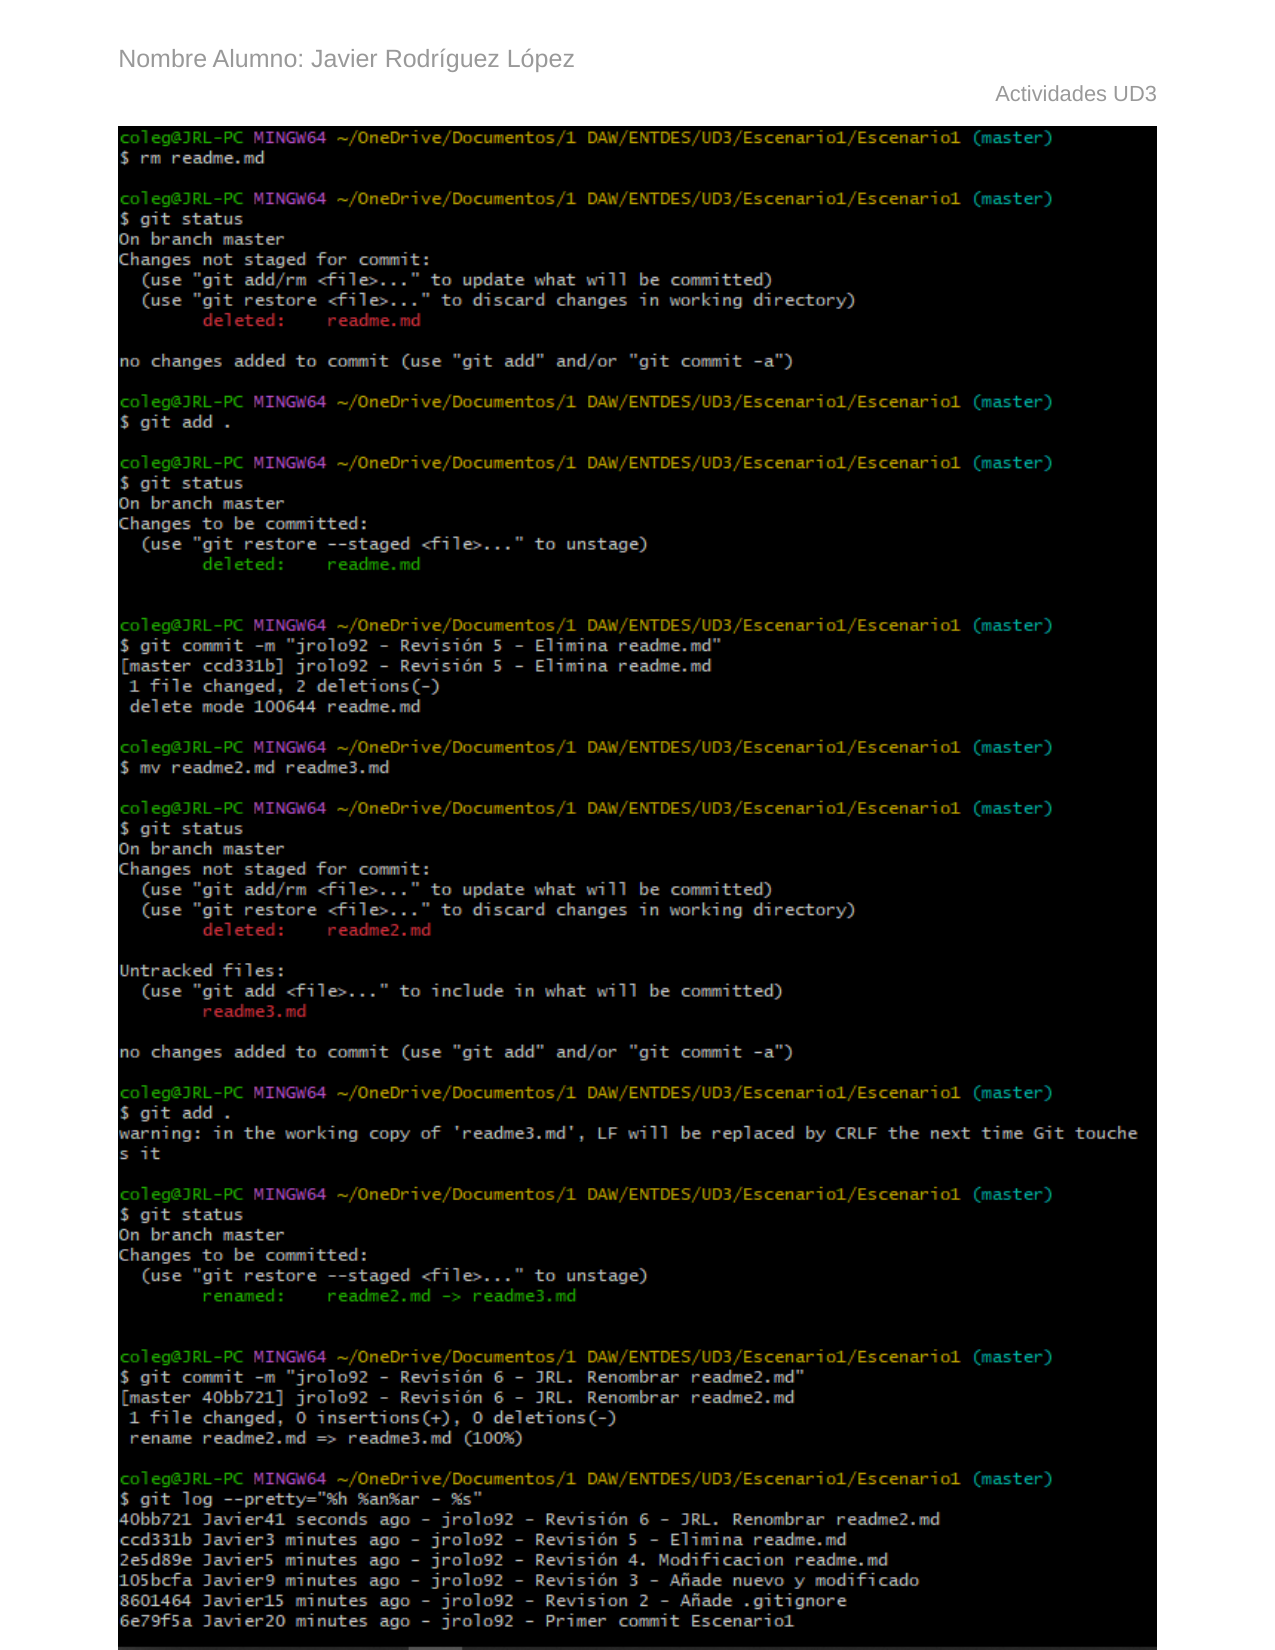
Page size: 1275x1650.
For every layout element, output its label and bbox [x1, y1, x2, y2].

picture [118, 126, 1157, 1650]
